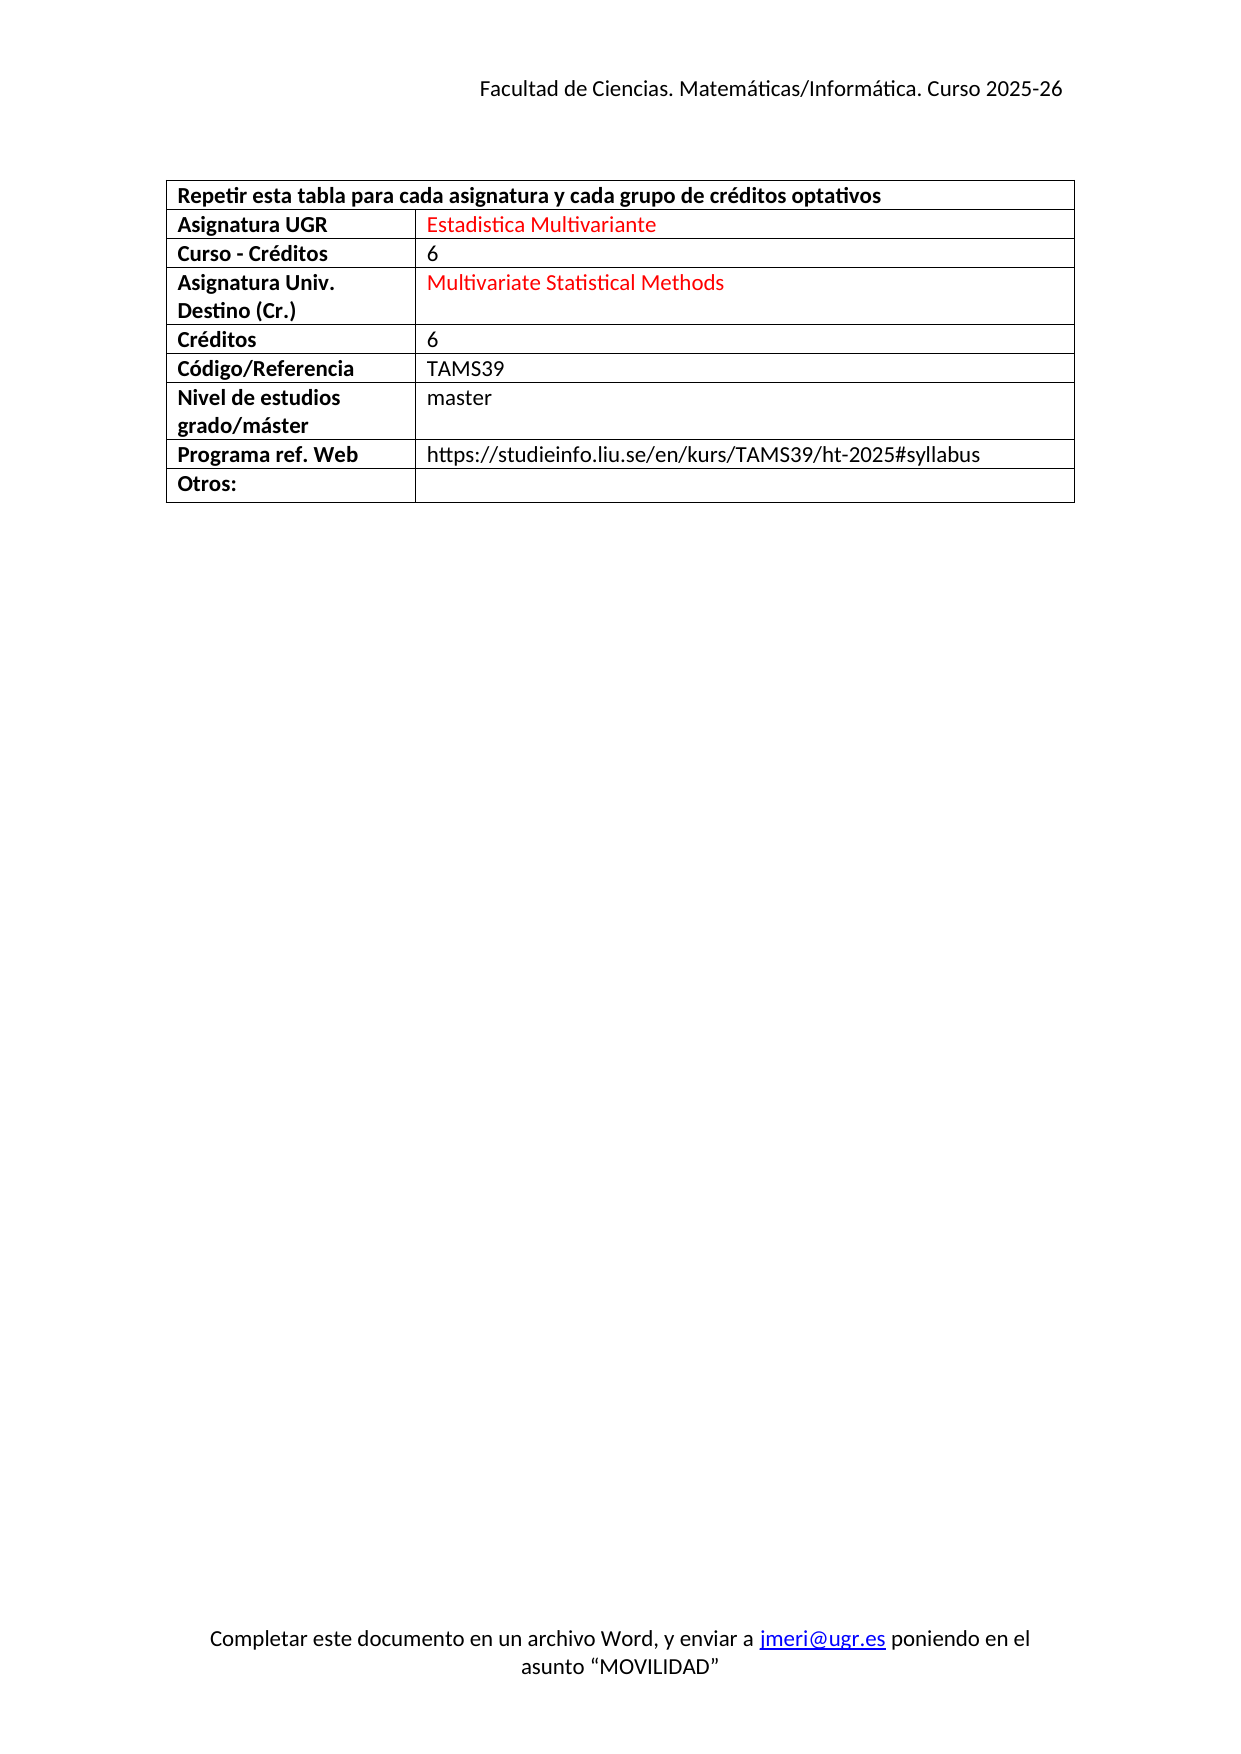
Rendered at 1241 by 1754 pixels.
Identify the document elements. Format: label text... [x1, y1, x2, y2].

table_cell Nivel de estudios grado/máster [167, 383, 415, 439]
table_cell TAMS39 [416, 354, 1074, 382]
table_cell https://studieinfo.liu.se/en/kurs/TAMS39/ht-2025#syllabus [416, 440, 1074, 468]
table_cell Código/Referencia [167, 354, 415, 382]
table_cell [416, 469, 1074, 502]
table_cell Curso - Créditos [167, 239, 415, 267]
table_cell Programa ref. Web [167, 440, 415, 468]
table_cell Multivariate Statistical Methods [416, 268, 1074, 324]
table_cell Otros: [167, 469, 415, 502]
table_cell Estadistica Multivariante [416, 210, 1074, 238]
table_header Repetir esta tabla para cada asignatura y cada grupo de créditos optativos [167, 181, 1074, 209]
table_cell 6 [416, 239, 1074, 267]
table_cell Asignatura UGR [167, 210, 415, 238]
table_cell 6 [416, 325, 1074, 353]
table_cell Asignatura Univ. Destino (Cr.) [167, 268, 415, 324]
table_cell master [416, 383, 1074, 439]
table_cell Créditos [167, 325, 415, 353]
